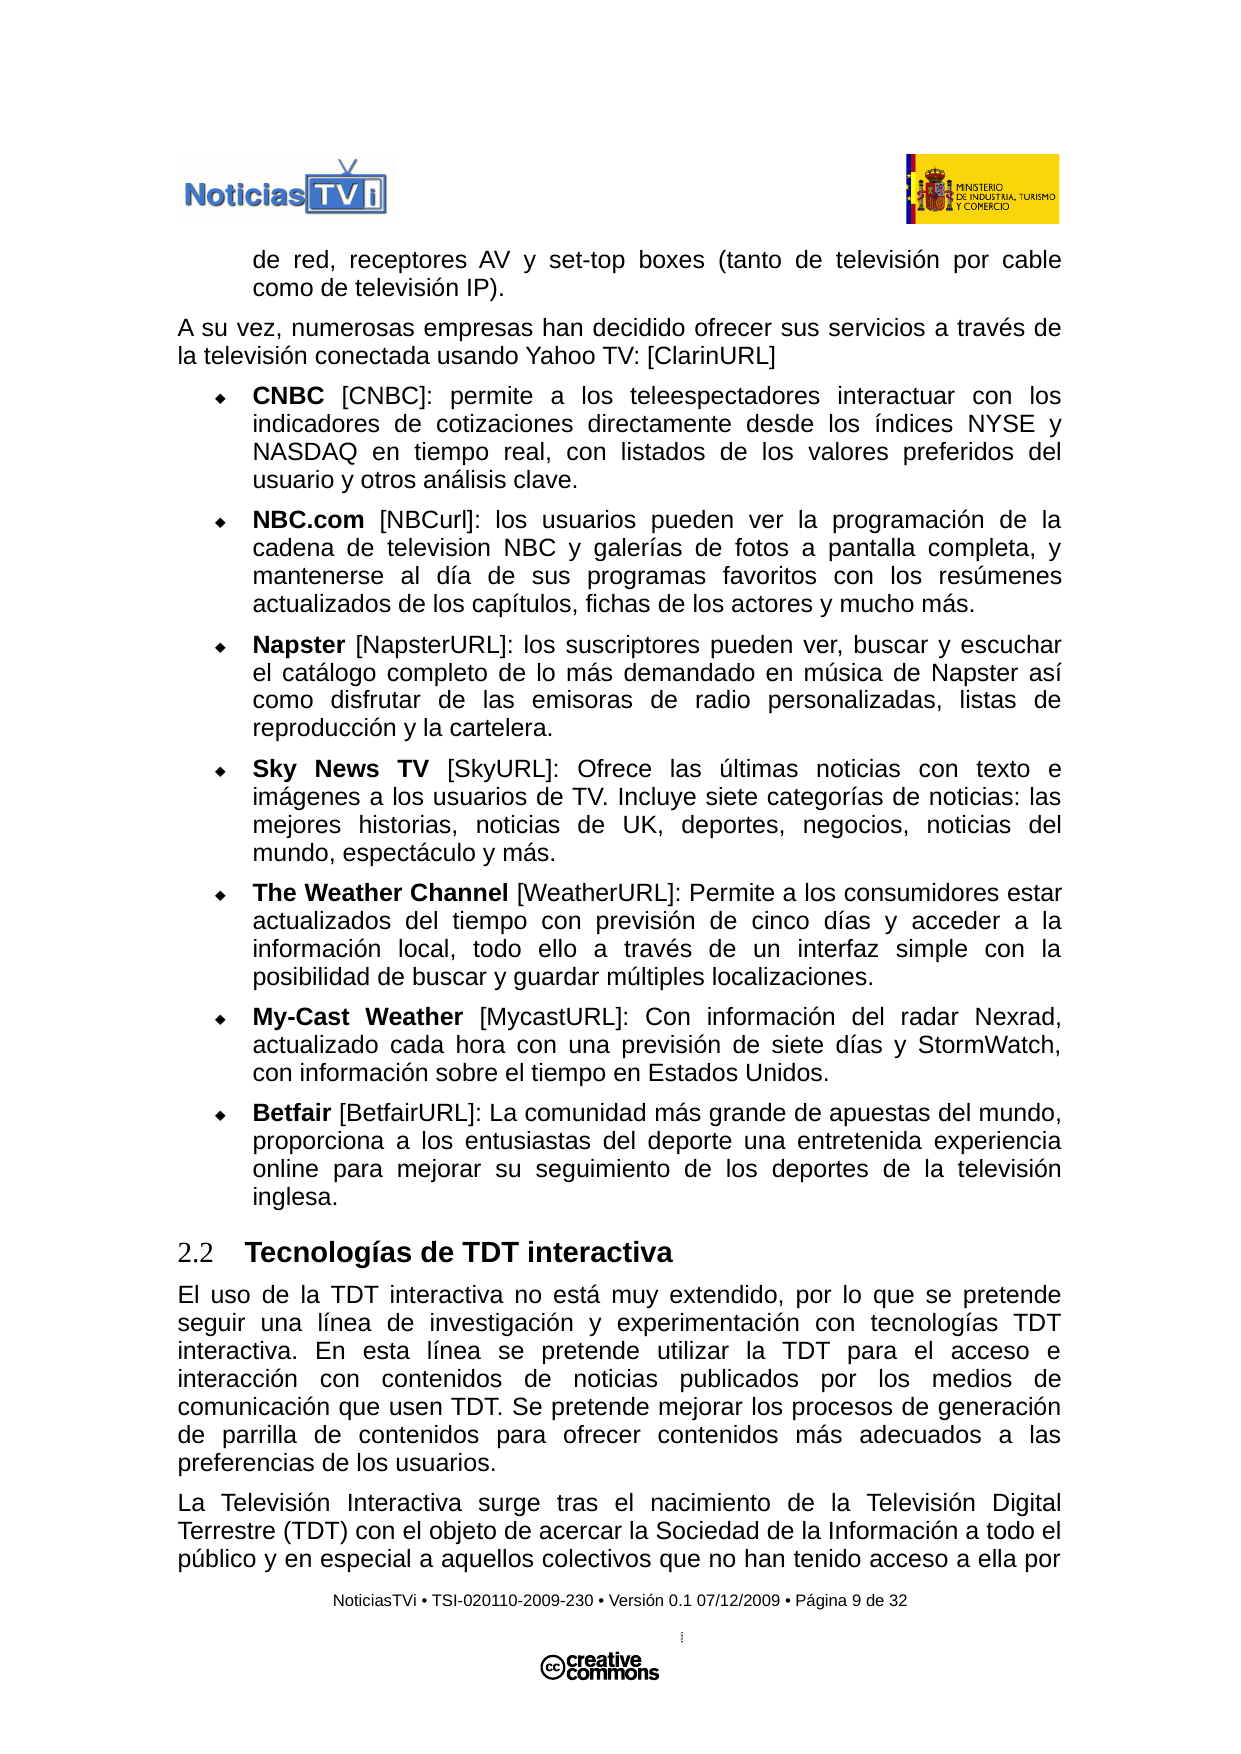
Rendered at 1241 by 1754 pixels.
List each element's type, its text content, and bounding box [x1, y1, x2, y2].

picture [906, 154, 1060, 224]
picture [177, 153, 396, 219]
text El uso de la TDT interactiva no está muy extendido, por lo que se pretende seguir una línea de investigación y experimentación con tecnologías TDT interactiva. En esta línea se pretende utilizar la TDT para el acceso e interacción con contenidos de noticias publicados por los medios de comunicación que usen TDT. Se pretende mejorar los procesos de generación de parrilla de contenidos para ofrecer contenidos más adecuados a las preferencias de los usuarios. [177, 1281, 1063, 1476]
list Napster [NapsterURL]: los suscriptores pueden ver, buscar y escuchar el catálogo completo de lo más demandado en música de Napster así como disfrutar de las emisoras de radio personalizadas, listas de reproducción y la cartelera. [215, 630, 1063, 742]
list Betfair [BetfairURL]: La comunidad más grande de apuestas del mundo, proporciona a los entusiastas del deporte una entretenida experiencia online para mejorar su seguimiento de los deportes de la televisión inglesa. [215, 1099, 1063, 1211]
text A su vez, numerosas empresas han decidido ofrecer sus servicios a través de la televisión conectada usando Yahoo TV: [ClarinURL] [177, 314, 1063, 369]
list de red, receptores AV y set-top boxes (tanto de televisión por cable como de televisión IP). [215, 245, 1063, 301]
list Sky News TV [SkyURL]: Ofrece las últimas noticias con texto e imágenes a los usuarios de TV. Incluye siete categorías de noticias: las mejores historias, noticias de UK, deportes, negocios, noticias del mundo, espectáculo y más. [215, 754, 1063, 866]
list NBC.com [NBCurl]: los usuarios pueden ver la programación de la cadena de television NBC y galerías de fotos a pantalla completa, y mantenerse al día de sus programas favoritos con los resúmenes actualizados de los capítulos, fichas de los actores y mucho más. [215, 506, 1063, 618]
list CNBC [CNBC]: permite a los teleespectadores interactuar con los indicadores de cotizaciones directamente desde los índices NYSE y NASDAQ en tiempo real, con listados de los valores preferidos del usuario y otros análisis clave. [215, 382, 1063, 494]
text La Televisión Interactiva surge tras el nacimiento de la Televisión Digital Terrestre (TDT) con el objeto de acercar la Sociedad de la Información a todo el público y en especial a aquellos colectivos que no han tenido acceso a ella por [177, 1489, 1063, 1573]
list My-Cast Weather [MycastURL]: Con información del radar Nexrad, actualizado cada hora con una previsión de siete días y StormWatch, con información sobre el tiempo en Estados Unidos. [215, 1003, 1063, 1087]
subtitle Tecnologías de TDT interactiva [177, 1236, 1063, 1268]
list The Weather Channel [WeatherURL]: Permite a los consumidores estar actualizados del tiempo con previsión de cinco días y acceder a la información local, todo ello a través de un interfaz simple con la posibilidad de buscar y guardar múltiples localizaciones. [215, 879, 1063, 990]
